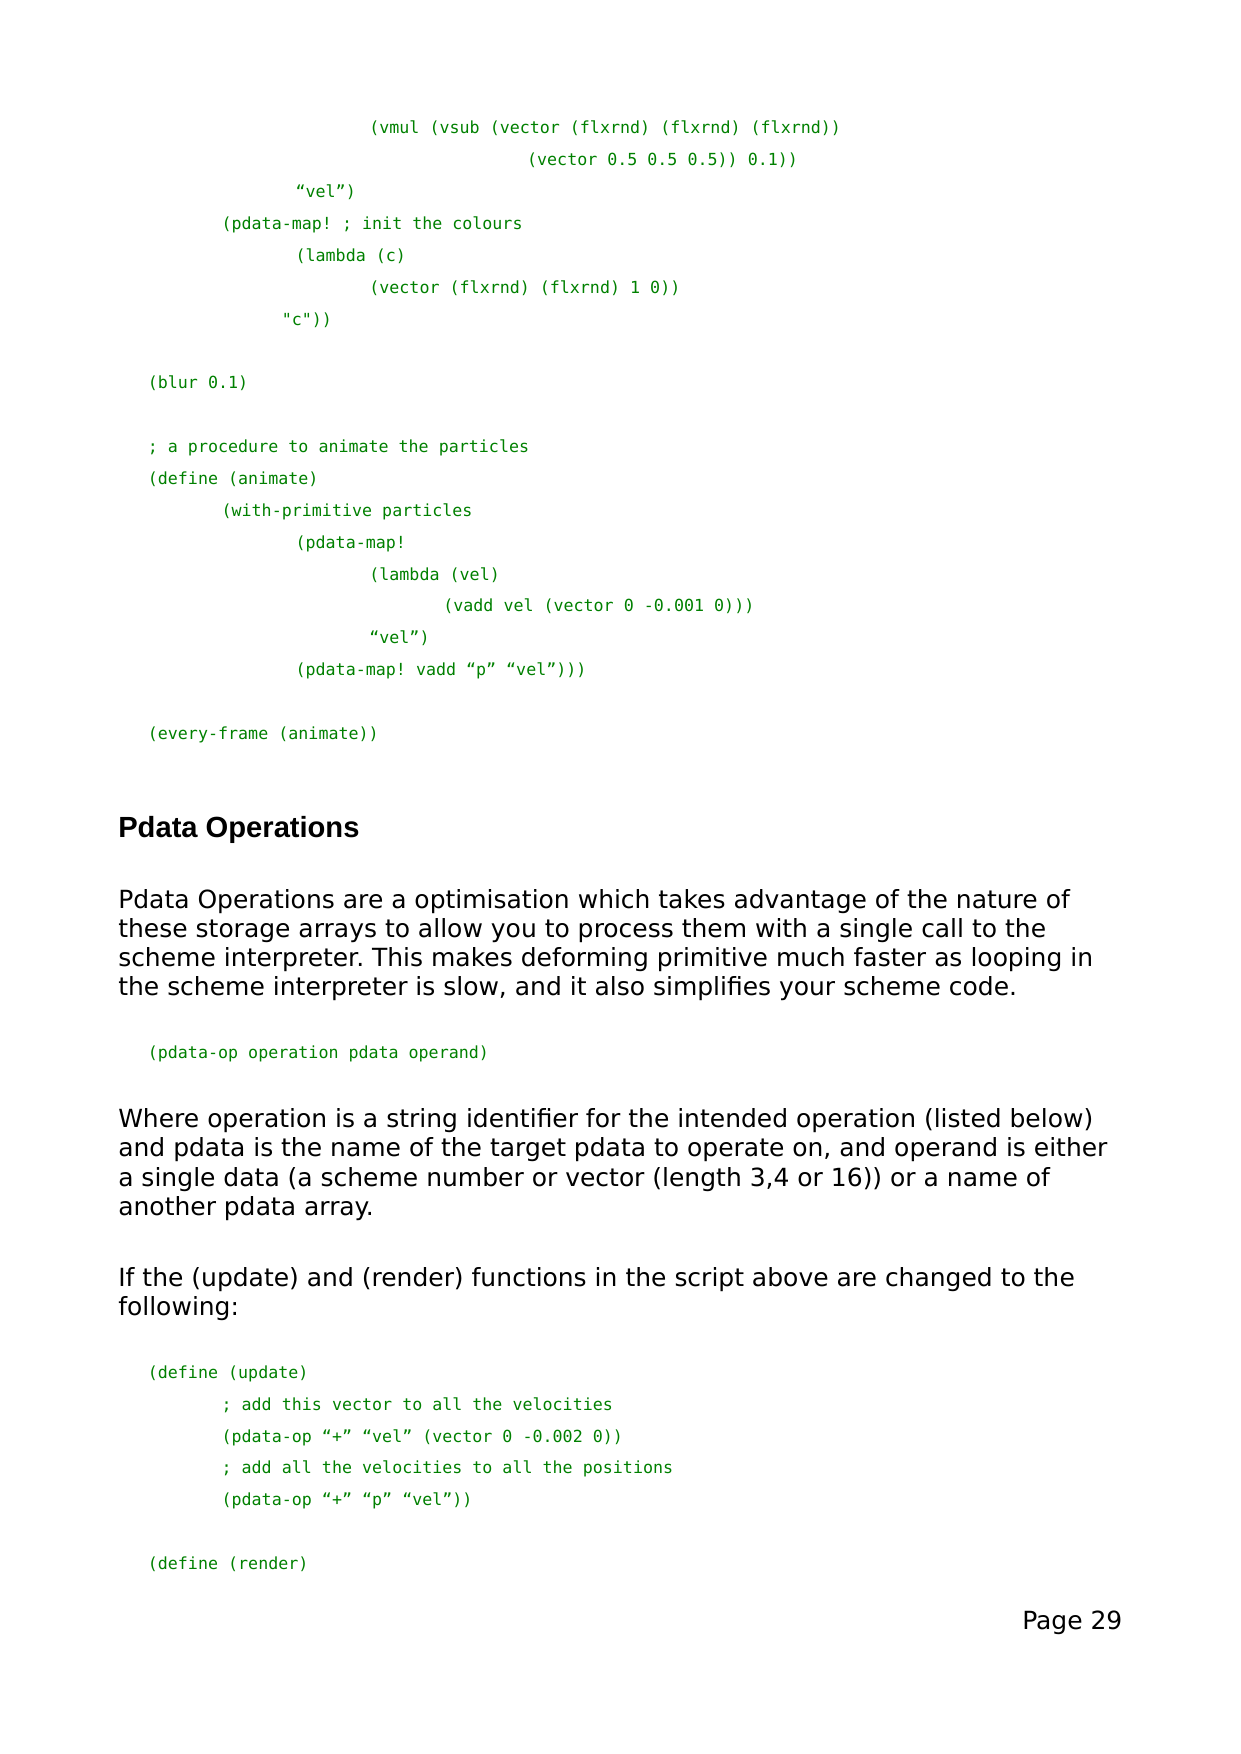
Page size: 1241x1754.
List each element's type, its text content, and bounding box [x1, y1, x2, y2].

text (lambda (vel) [148, 564, 1122, 584]
text ; add all the velocities to all the positions [148, 1458, 1122, 1478]
text (define (render) [148, 1554, 1122, 1573]
text (vector 0.5 0.5 0.5)) 0.1)) [148, 150, 1122, 169]
text “vel”) [148, 628, 1122, 647]
text (blur 0.1) [148, 373, 1122, 392]
text (vadd vel (vector 0 -0.001 0))) [148, 596, 1122, 616]
text Where operation is a string identifier for the intended operation (listed below) and pdata is the name of the target pdata to operate on, and operand is either a single data (a scheme number or vector (length 3,4 or 16)) or a name of another pdata array. [118, 1104, 1122, 1221]
text "c")) [148, 309, 1122, 329]
text (pdata-map! vadd “p” “vel”))) [148, 660, 1122, 679]
text Pdata Operations are a optimisation which takes advantage of the nature of these storage arrays to allow you to process them with a single call to the scheme interpreter. This makes deforming primitive much faster as looping in the scheme interpreter is slow, and it also simplifies your scheme code. [118, 885, 1122, 1002]
text (pdata-op “+” “p” “vel”)) [148, 1490, 1122, 1509]
text (vector (flxrnd) (flxrnd) 1 0)) [148, 277, 1122, 297]
text (define (animate) [148, 469, 1122, 488]
text (with-primitive particles [148, 501, 1122, 520]
text (pdata-map! [148, 532, 1122, 552]
text (every-frame (animate)) [148, 724, 1122, 743]
text ; a procedure to animate the particles [148, 437, 1122, 456]
text (define (update) [148, 1363, 1122, 1382]
text (pdata-op “+” “vel” (vector 0 -0.002 0)) [148, 1426, 1122, 1446]
subtitle Pdata Operations [118, 810, 1122, 843]
text If the (update) and (render) functions in the script above are changed to the following: [118, 1263, 1122, 1321]
text (pdata-op operation pdata operand) [148, 1043, 1122, 1063]
text (vmul (vsub (vector (flxrnd) (flxrnd) (flxrnd)) [148, 118, 1122, 137]
text (lambda (c) [148, 246, 1122, 265]
text “vel”) [148, 182, 1122, 201]
text (pdata-map! ; init the colours [148, 214, 1122, 233]
text ; add this vector to all the velocities [148, 1394, 1122, 1414]
